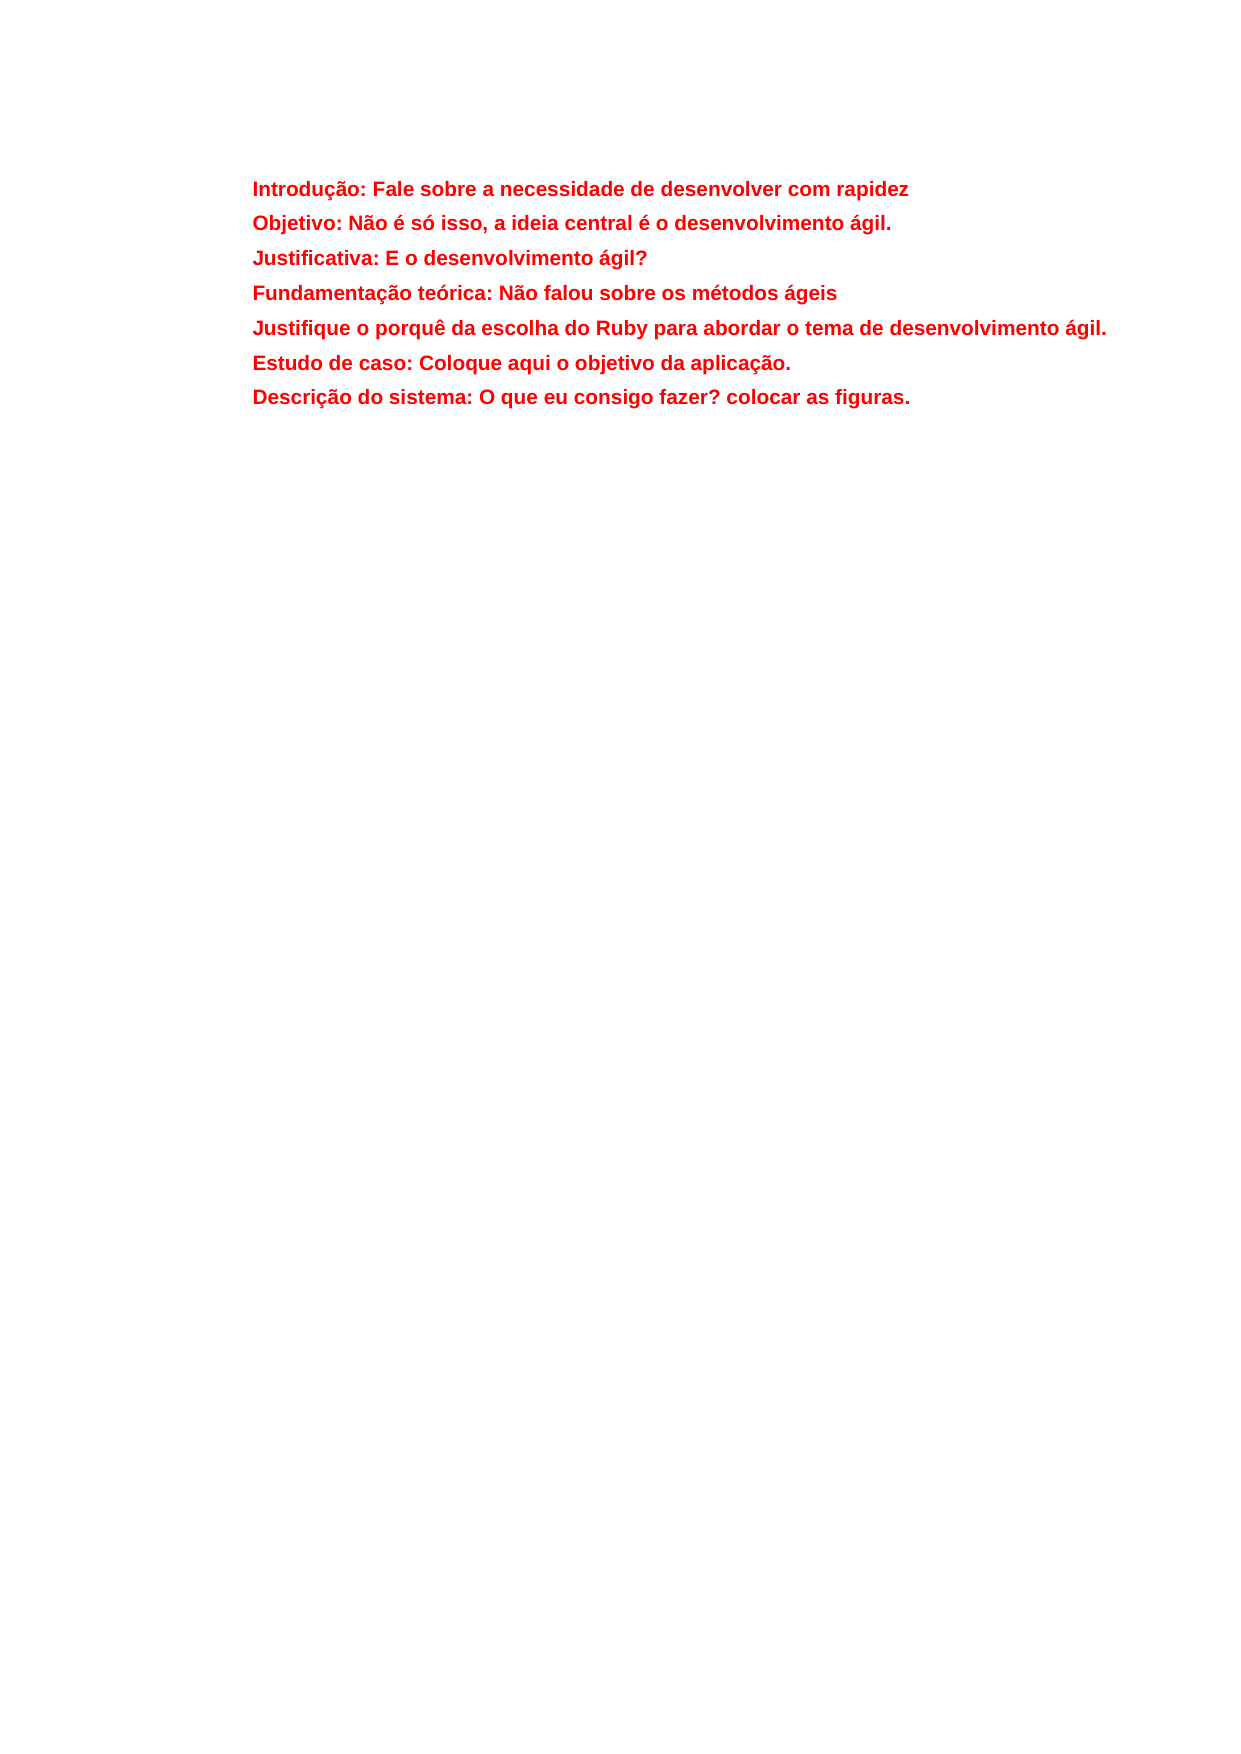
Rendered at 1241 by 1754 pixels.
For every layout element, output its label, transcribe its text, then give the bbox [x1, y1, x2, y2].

text Descrição do sistema: O que eu consigo fazer? colocar as figuras. [177, 386, 1122, 409]
text Fundamentação teórica: Não falou sobre os métodos ágeis [177, 282, 1122, 305]
text Introdução: Fale sobre a necessidade de desenvolver com rapidez [177, 177, 1122, 200]
text Objetivo: Não é só isso, a ideia central é o desenvolvimento ágil. [177, 212, 1122, 235]
text Justificativa: E o desenvolvimento ágil? [177, 247, 1122, 270]
text Estudo de caso: Coloque aqui o objetivo da aplicação. [177, 351, 1122, 374]
text Justifique o porquê da escolha do Ruby para abordar o tema de desenvolvimento ágil. [177, 316, 1122, 339]
